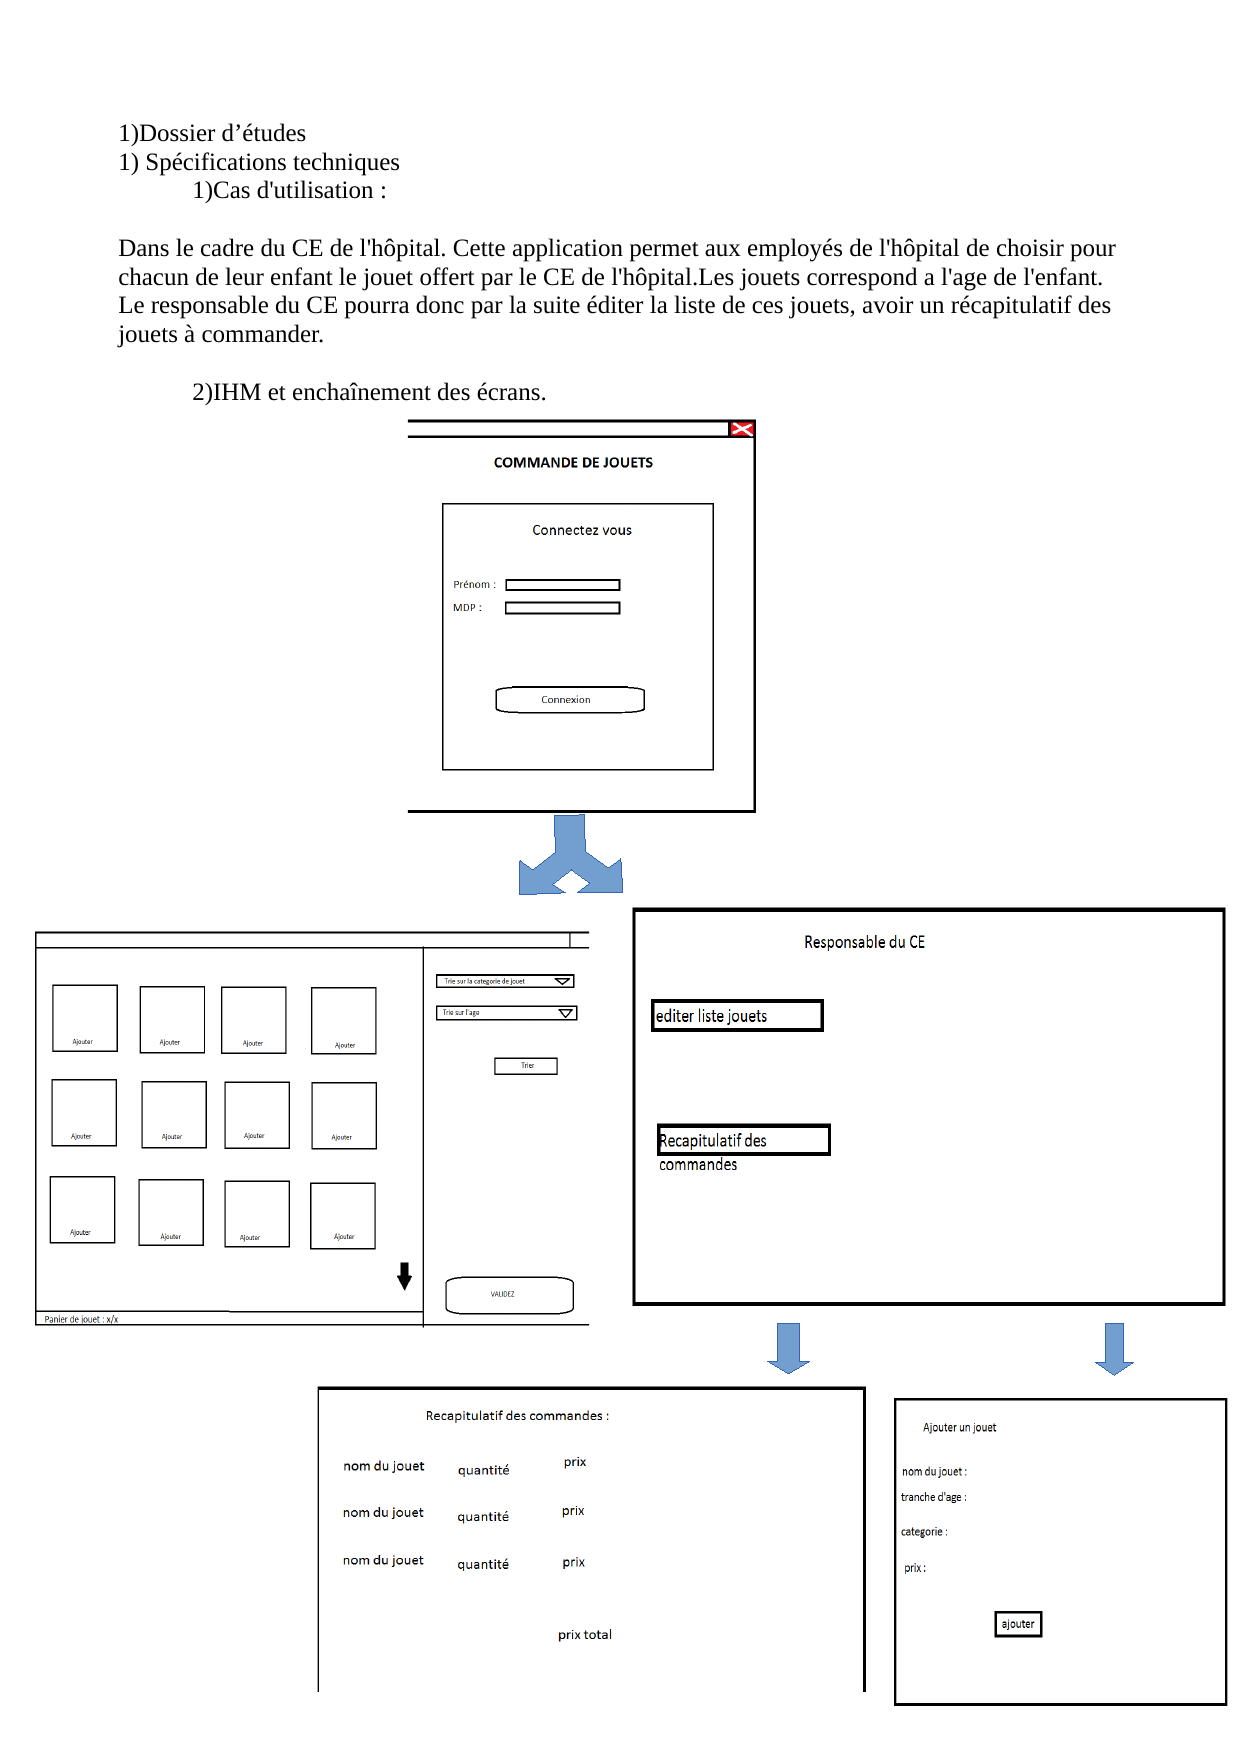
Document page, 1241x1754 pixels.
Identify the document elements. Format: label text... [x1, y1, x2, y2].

text 1) Spécifications techniques [118, 147, 1122, 176]
text 2)IHM et enchaînement des écrans. [118, 377, 1122, 406]
text 1)Cas d'utilisation : [118, 176, 1122, 204]
picture [602, 862, 615, 867]
picture [426, 412, 692, 815]
text 1)Dossier d’études [118, 118, 1122, 147]
picture [597, 862, 1239, 1324]
picture [3, 901, 590, 1345]
picture [317, 1373, 1067, 1715]
text Le responsable du CE pourra donc par la suite éditer la liste de ces jouets, avoir un récapitulatif des jouets à commander. [118, 291, 1122, 348]
text Dans le cadre du CE de l'hôpital. Cette application permet aux employés de l'hôpital de choisir pour chacun de leur enfant le jouet offert par le CE de l'hôpital.Les jouets correspond a l'age de l'enfant. [118, 233, 1122, 291]
